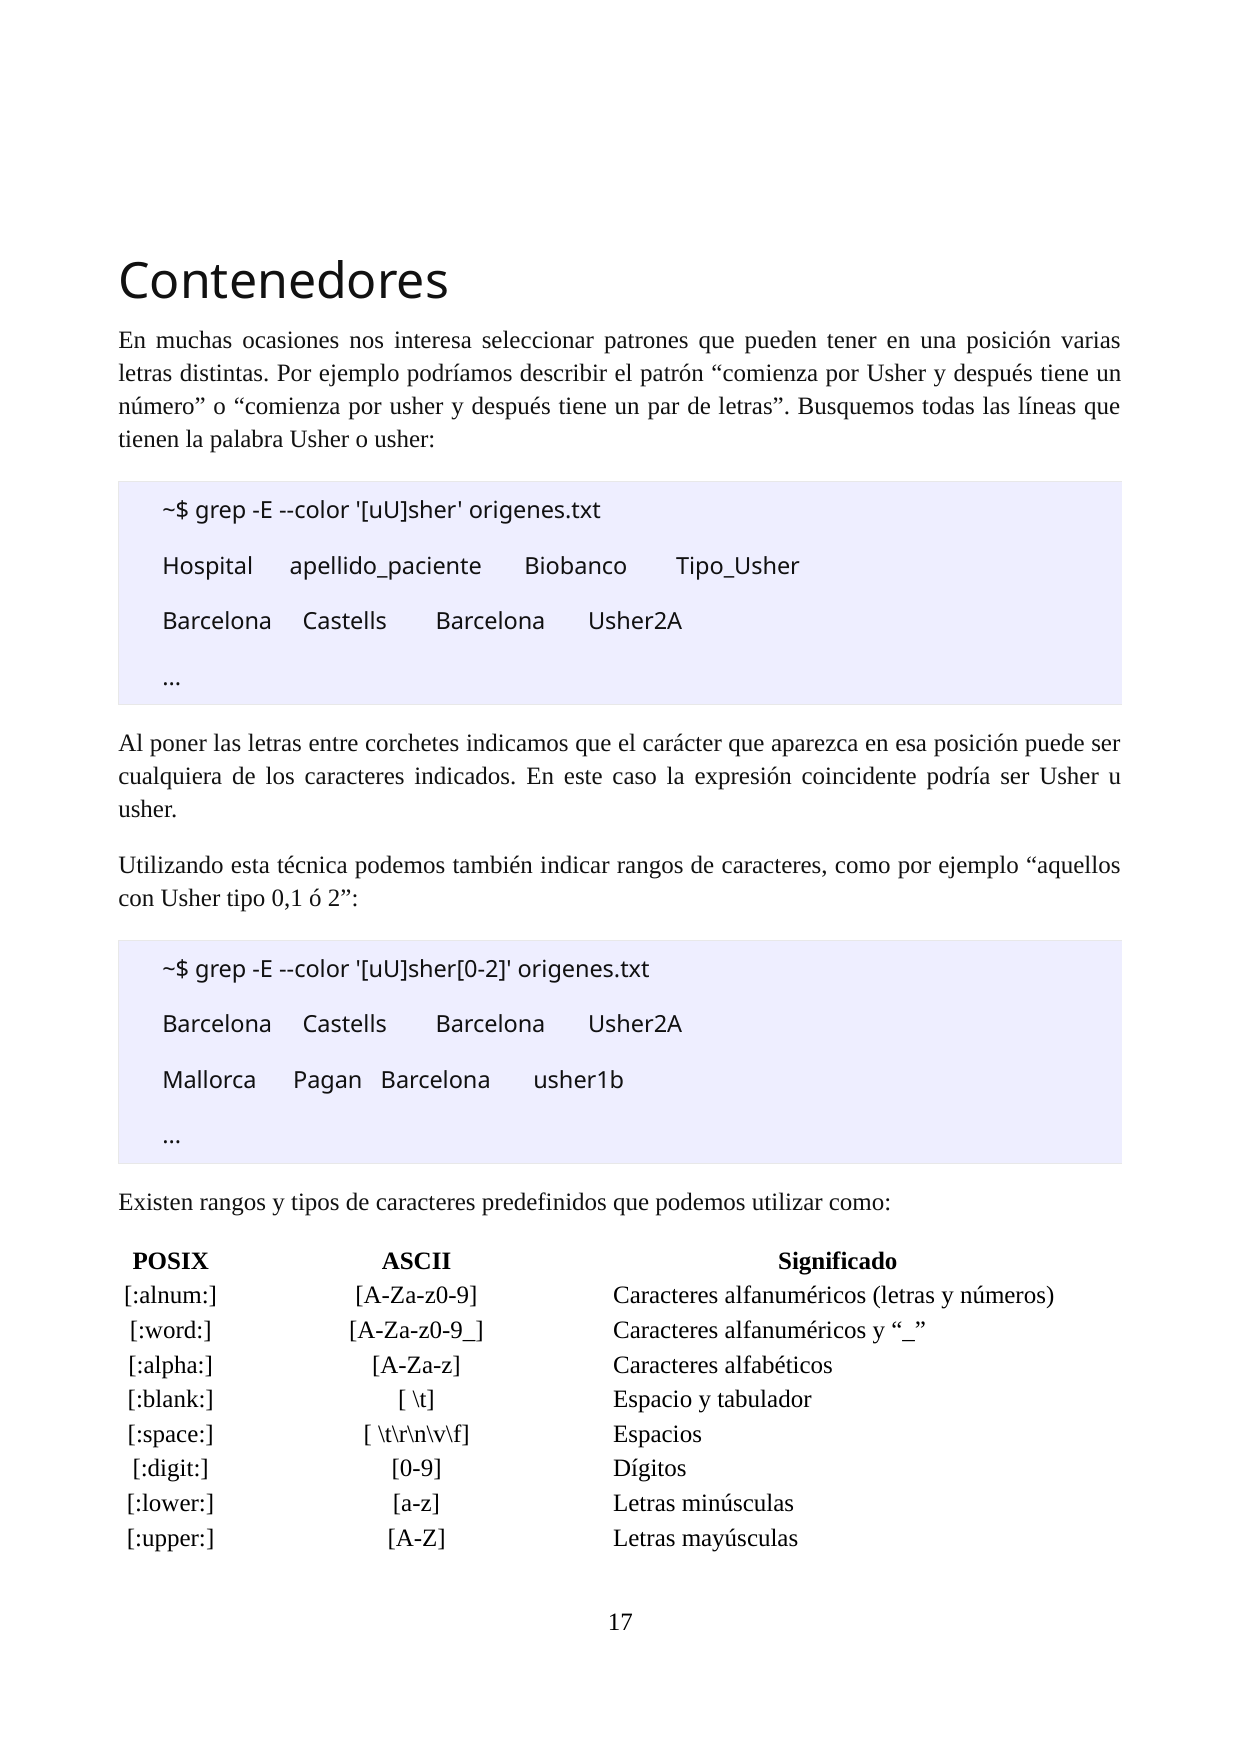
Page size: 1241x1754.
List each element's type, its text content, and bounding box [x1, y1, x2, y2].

table_cell [A-Za-z] [223, 1347, 610, 1381]
table_cell Espacio y tabulador [610, 1381, 1065, 1416]
table_header POSIX [118, 1243, 223, 1278]
text ... [119, 647, 1122, 704]
table_header Significado [610, 1243, 1065, 1278]
table_cell Caracteres alfanuméricos (letras y números) [610, 1278, 1065, 1312]
text En muchas ocasiones nos interesa seleccionar patrones que pueden tener en una posición varias letras distintas. Por ejemplo podríamos describir el patrón “comienza por Usher y después tiene un número” o “comienza por usher y después tiene un par de letras”. Busquemos todas las líneas que tienen la palabra Usher o usher: [118, 325, 1122, 453]
table_cell [:alpha:] [118, 1347, 223, 1381]
text ~$ grep -E --color '[uU]sher' origenes.txt [119, 482, 1122, 526]
table_cell [:space:] [118, 1416, 223, 1451]
table_cell [ \t\r\n\v\f] [223, 1416, 610, 1451]
table_cell Dígitos [610, 1451, 1065, 1485]
table_cell [:upper:] [118, 1520, 223, 1554]
subtitle Contenedores [118, 245, 1122, 313]
table_cell Espacios [610, 1416, 1065, 1451]
table_cell [A-Za-z0-9_] [223, 1312, 610, 1347]
text Utilizando esta técnica podemos también indicar rangos de caracteres, como por ejemplo “aquellos con Usher tipo 0,1 ó 2”: [118, 850, 1122, 912]
table_cell [:blank:] [118, 1381, 223, 1416]
table_cell Caracteres alfanuméricos y “_” [610, 1312, 1065, 1347]
text Al poner las letras entre corchetes indicamos que el carácter que aparezca en esa posición puede ser cualquiera de los caracteres indicados. En este caso la expresión coincidente podría ser Usher u usher. [118, 728, 1122, 823]
table_cell [:lower:] [118, 1485, 223, 1520]
table_cell [A-Za-z0-9] [223, 1278, 610, 1312]
table_cell [:digit:] [118, 1451, 223, 1485]
table_cell [ \t] [223, 1381, 610, 1416]
text Existen rangos y tipos de caracteres predefinidos que podemos utilizar como: [118, 1187, 1122, 1215]
table_cell Caracteres alfabéticos [610, 1347, 1065, 1381]
table_header ASCII [223, 1243, 610, 1278]
text Hospital apellido_paciente Biobanco Tipo_Usher [119, 536, 1122, 581]
table_cell [0-9] [223, 1451, 610, 1485]
table_cell [:alnum:] [118, 1278, 223, 1312]
table_cell [a-z] [223, 1485, 610, 1520]
table_cell Letras mayúsculas [610, 1520, 1065, 1554]
text ~$ grep -E --color '[uU]sher[0-2]' origenes.txt [119, 941, 1122, 984]
text Mallorca Pagan Barcelona usher1b [119, 1051, 1122, 1095]
text ... [119, 1106, 1122, 1163]
table_cell [:word:] [118, 1312, 223, 1347]
text Barcelona Castells Barcelona Usher2A [119, 592, 1122, 636]
text Barcelona Castells Barcelona Usher2A [119, 995, 1122, 1040]
table_cell [A-Z] [223, 1520, 610, 1554]
table_cell Letras minúsculas [610, 1485, 1065, 1520]
